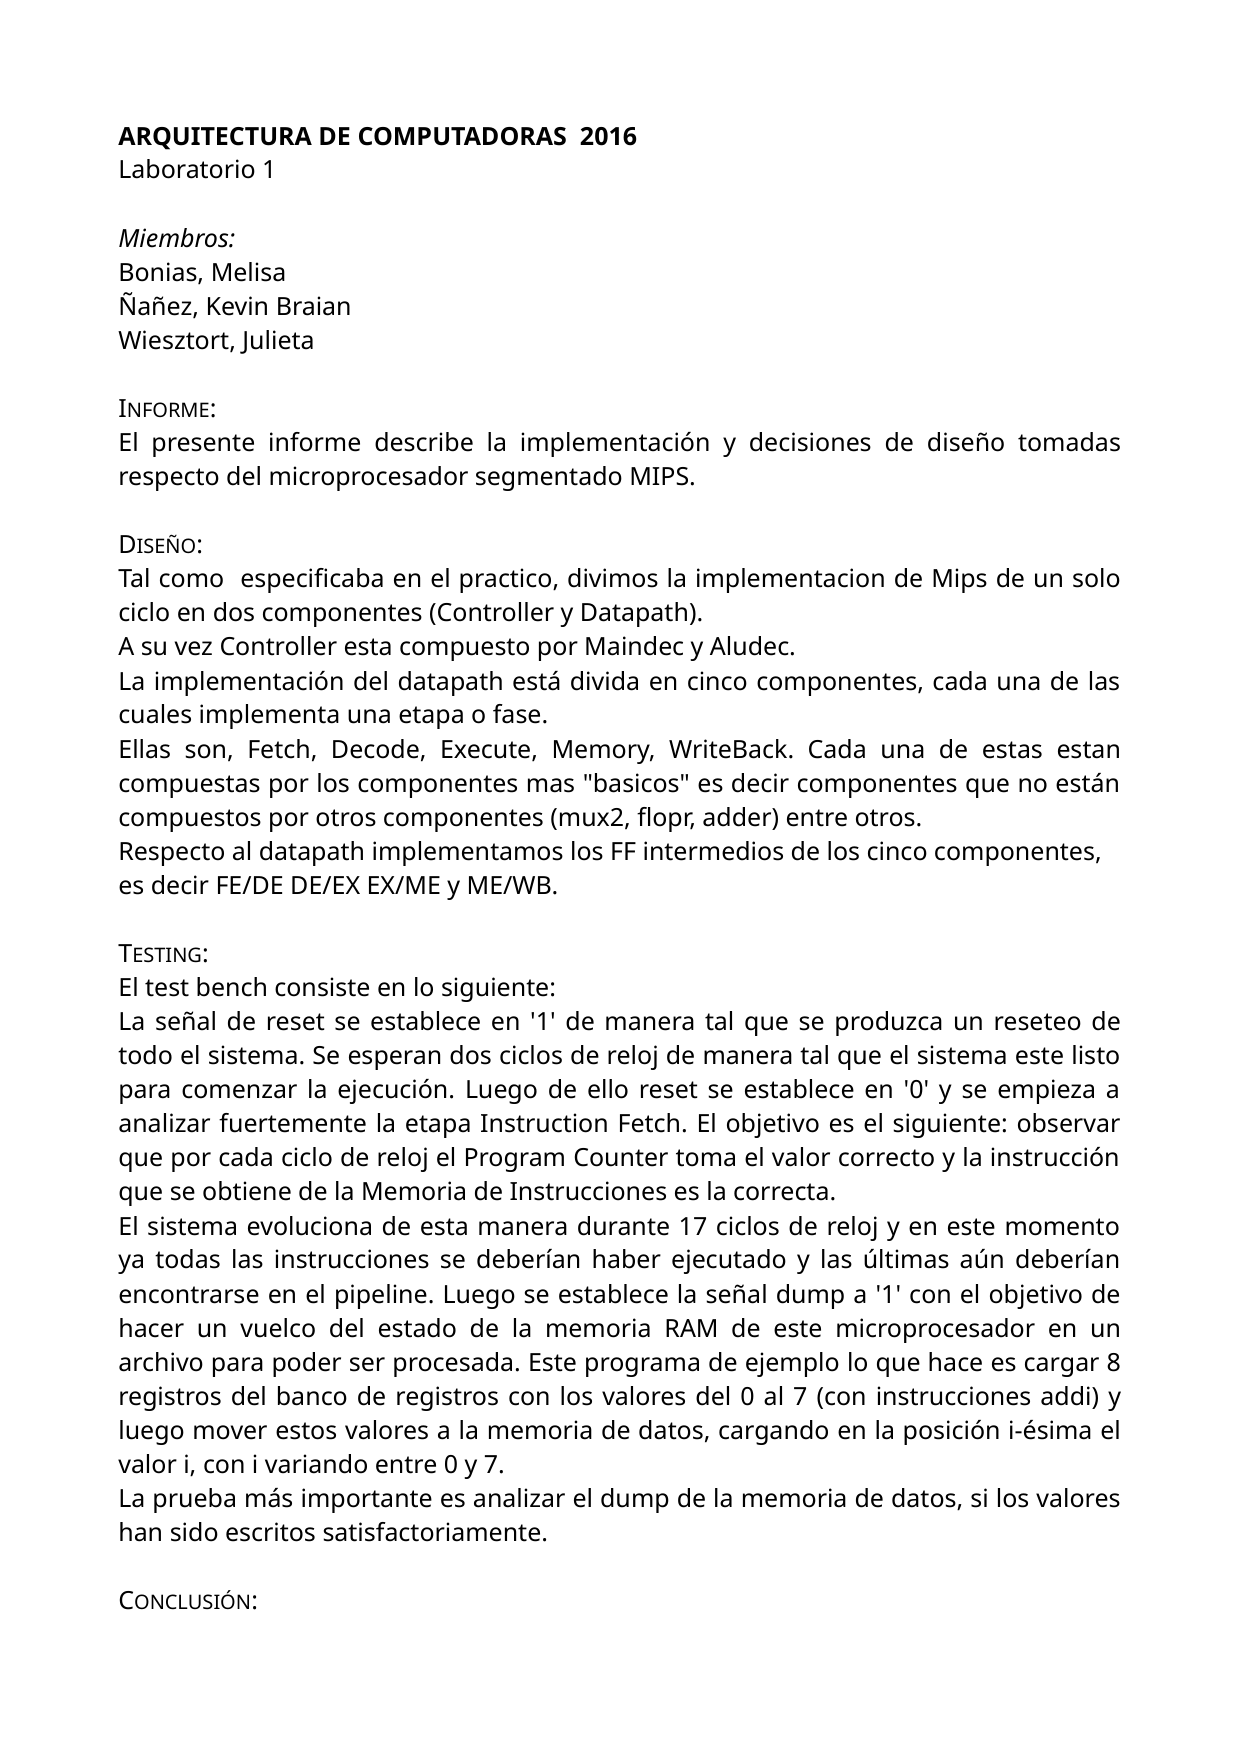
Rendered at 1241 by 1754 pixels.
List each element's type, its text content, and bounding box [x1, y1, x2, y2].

text La señal de reset se establece en '1' de manera tal que se produzca un reseteo de todo el sistema. Se esperan dos ciclos de reloj de manera tal que el sistema este listo para comenzar la ejecución. Luego de ello reset se establece en '0' y se empieza a analizar fuertemente la etapa Instruction Fetch. El objetivo es el siguiente: observar que por cada ciclo de reloj el Program Counter toma el valor correcto y la instrucción que se obtiene de la Memoria de Instrucciones es la correcta. [118, 1004, 1122, 1208]
text La implementación del datapath está divida en cinco componentes, cada una de las cuales implementa una etapa o fase. [118, 663, 1122, 731]
text Bonias, Melisa [118, 254, 1122, 288]
text es decir FE/DE DE/EX EX/ME y ME/WB. [118, 867, 1122, 902]
text Ñañez, Kevin Braian [118, 288, 1122, 322]
text Testing: [118, 936, 1122, 970]
text Laboratorio 1 [118, 152, 1122, 186]
text Diseño: [118, 527, 1122, 561]
text ARQUITECTURA DE COMPUTADORAS 2016 [118, 118, 1122, 152]
text El test bench consiste en lo siguiente: [118, 970, 1122, 1004]
text Ellas son, Fetch, Decode, Execute, Memory, WriteBack. Cada una de estas estan compuestas por los componentes mas "basicos" es decir componentes que no están compuestos por otros componentes (mux2, flopr, adder) entre otros. [118, 731, 1122, 833]
text Miembros: [118, 220, 1122, 254]
text Informe: [118, 391, 1122, 425]
text Respecto al datapath implementamos los FF intermedios de los cinco componentes, [118, 833, 1122, 867]
text El sistema evoluciona de esta manera durante 17 ciclos de reloj y en este momento ya todas las instrucciones se deberían haber ejecutado y las últimas aún deberían encontrarse en el pipeline. Luego se establece la señal dump a '1' con el objetivo de hacer un vuelco del estado de la memoria RAM de este microprocesador en un archivo para poder ser procesada. Este programa de ejemplo lo que hace es cargar 8 registros del banco de registros con los valores del 0 al 7 (con instrucciones addi) y luego mover estos valores a la memoria de datos, cargando en la posición i-ésima el valor i, con i variando entre 0 y 7. [118, 1208, 1122, 1481]
text Wiesztort, Julieta [118, 322, 1122, 357]
text El presente informe describe la implementación y decisiones de diseño tomadas respecto del microprocesador segmentado MIPS. [118, 425, 1122, 493]
text Tal como especificaba en el practico, divimos la implementacion de Mips de un solo ciclo en dos componentes (Controller y Datapath). [118, 561, 1122, 629]
text La prueba más importante es analizar el dump de la memoria de datos, si los valores han sido escritos satisfactoriamente. [118, 1481, 1122, 1549]
text Conclusión: [118, 1583, 1122, 1617]
text A su vez Controller esta compuesto por Maindec y Aludec. [118, 629, 1122, 663]
